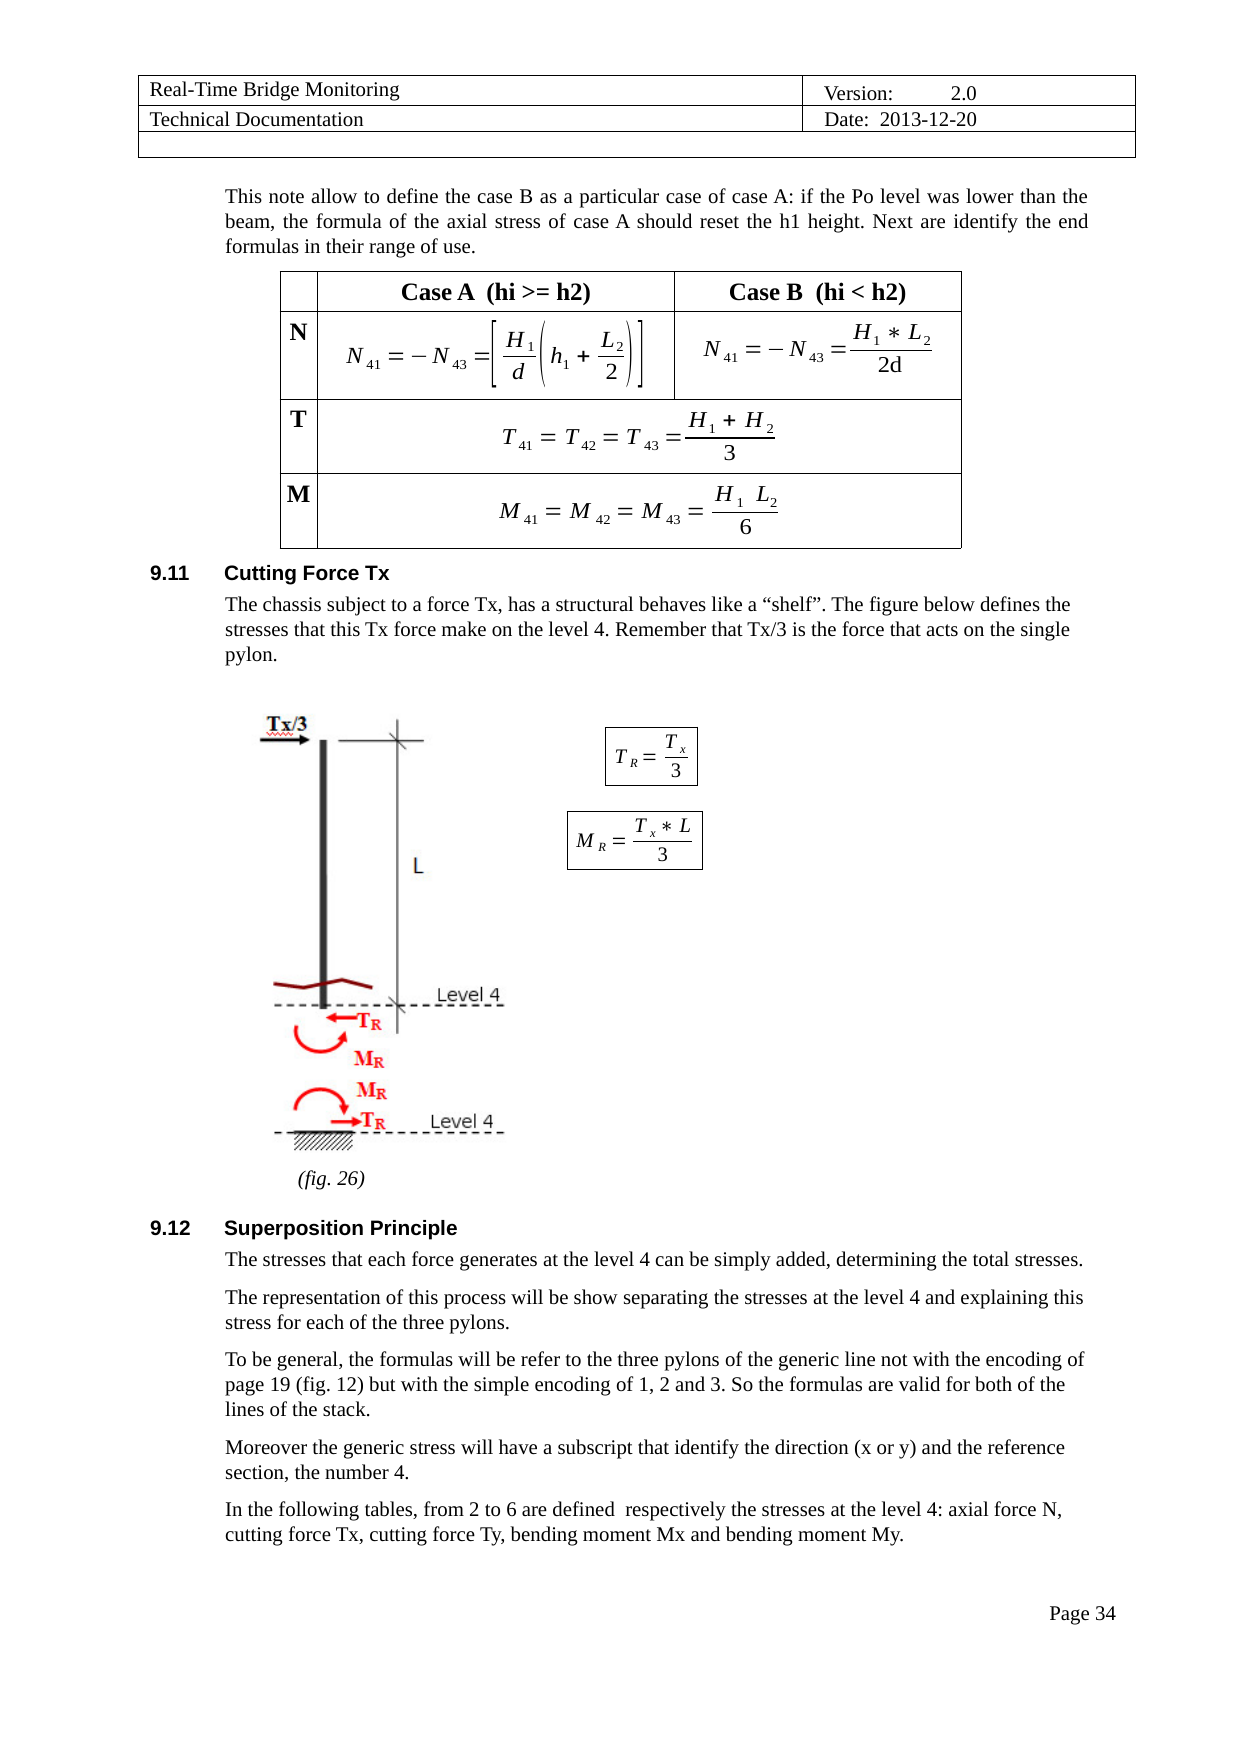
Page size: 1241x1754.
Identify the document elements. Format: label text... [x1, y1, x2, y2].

picture [231, 693, 518, 1166]
table_cell N [281, 312, 317, 399]
table_cell T [281, 400, 317, 473]
table_cell [318, 312, 674, 399]
text This note allow to define the case B as a particular case of case A: if the Po level was lower than the beam, the formula of the axial stress of case A should reset the h1 height. Next are identify the end formulas in their range of use. [225, 183, 1090, 258]
table_cell [675, 312, 961, 399]
table_cell [318, 400, 961, 473]
table_cell M [281, 474, 317, 547]
text Moreover the generic stress will have a subscript that identify the direction (x or y) and the reference section, the number 4. [225, 1434, 1090, 1484]
text In the following tables, from 2 to 6 are defined respectively the stresses at the level 4: axial force N, cutting force Tx, cutting force Ty, bending moment Mx and bending moment My. [225, 1496, 1090, 1546]
text The chassis subject to a force Tx, has a structural behaves like a “shelf”. The figure below defines the stresses that this Tx force make on the level 4. Remember that Tx/3 is the force that acts on the single pylon. [225, 591, 1090, 666]
text The stresses that each force generates at the level 4 can be simply added, determining the total stresses. [225, 1246, 1090, 1271]
subtitle Cutting Force Tx [150, 560, 1090, 585]
table_header Case B (hi < h2) [675, 272, 961, 311]
table_header [281, 272, 317, 311]
table_header Case A (hi >= h2) [318, 272, 674, 311]
table_cell [318, 474, 961, 547]
subtitle Superposition Principle [150, 1215, 1090, 1240]
text The representation of this process will be show separating the stresses at the level 4 and explaining this stress for each of the three pylons. [225, 1284, 1090, 1334]
text (fig. 26) [150, 874, 1090, 1190]
text To be general, the formulas will be refer to the three pylons of the generic line not with the encoding of page 19 (fig. 12) but with the simple encoding of 1, 2 and 3. So the formulas are valid for both of the lines of the stack. [225, 1346, 1090, 1421]
